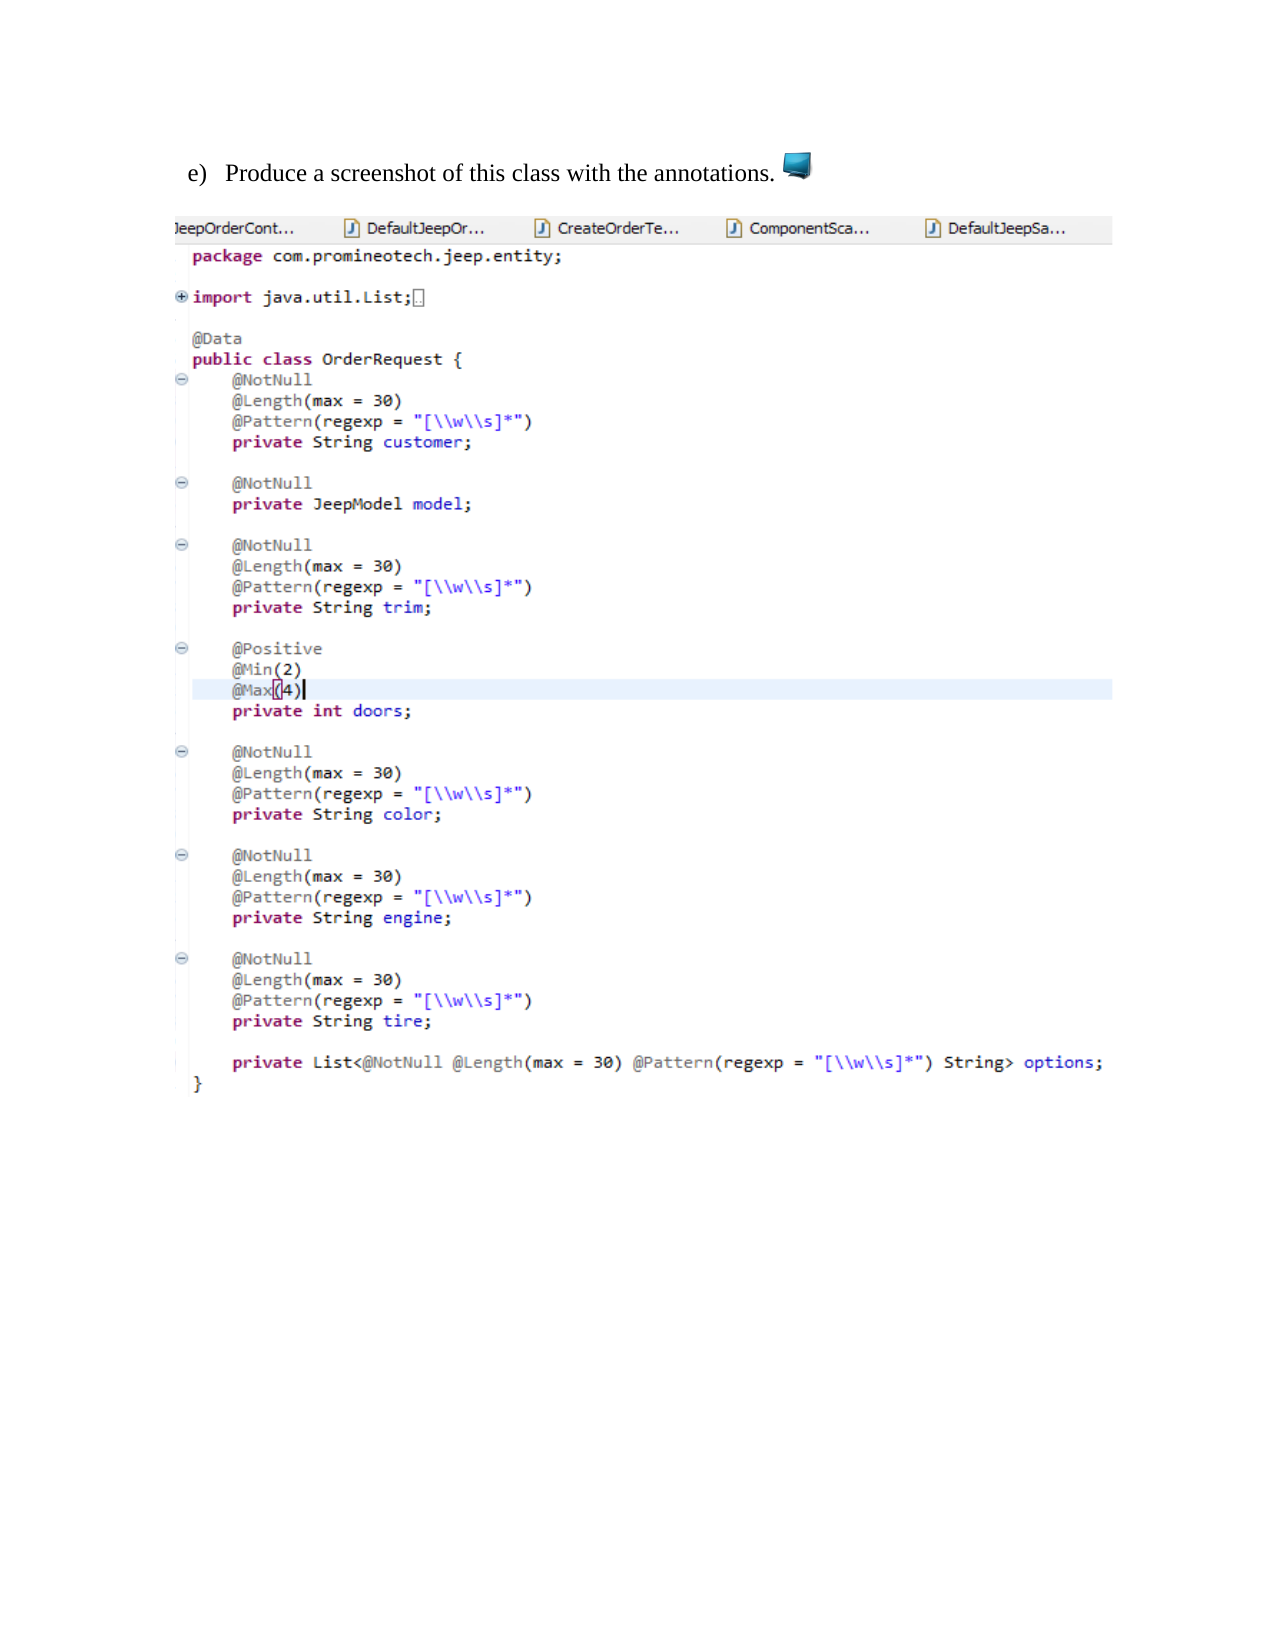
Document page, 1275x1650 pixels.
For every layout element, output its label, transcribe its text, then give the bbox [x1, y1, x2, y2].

list Produce a screenshot of this class with the annotations. [187, 150, 1125, 1373]
picture [175, 216, 1113, 1097]
picture [781, 150, 813, 182]
